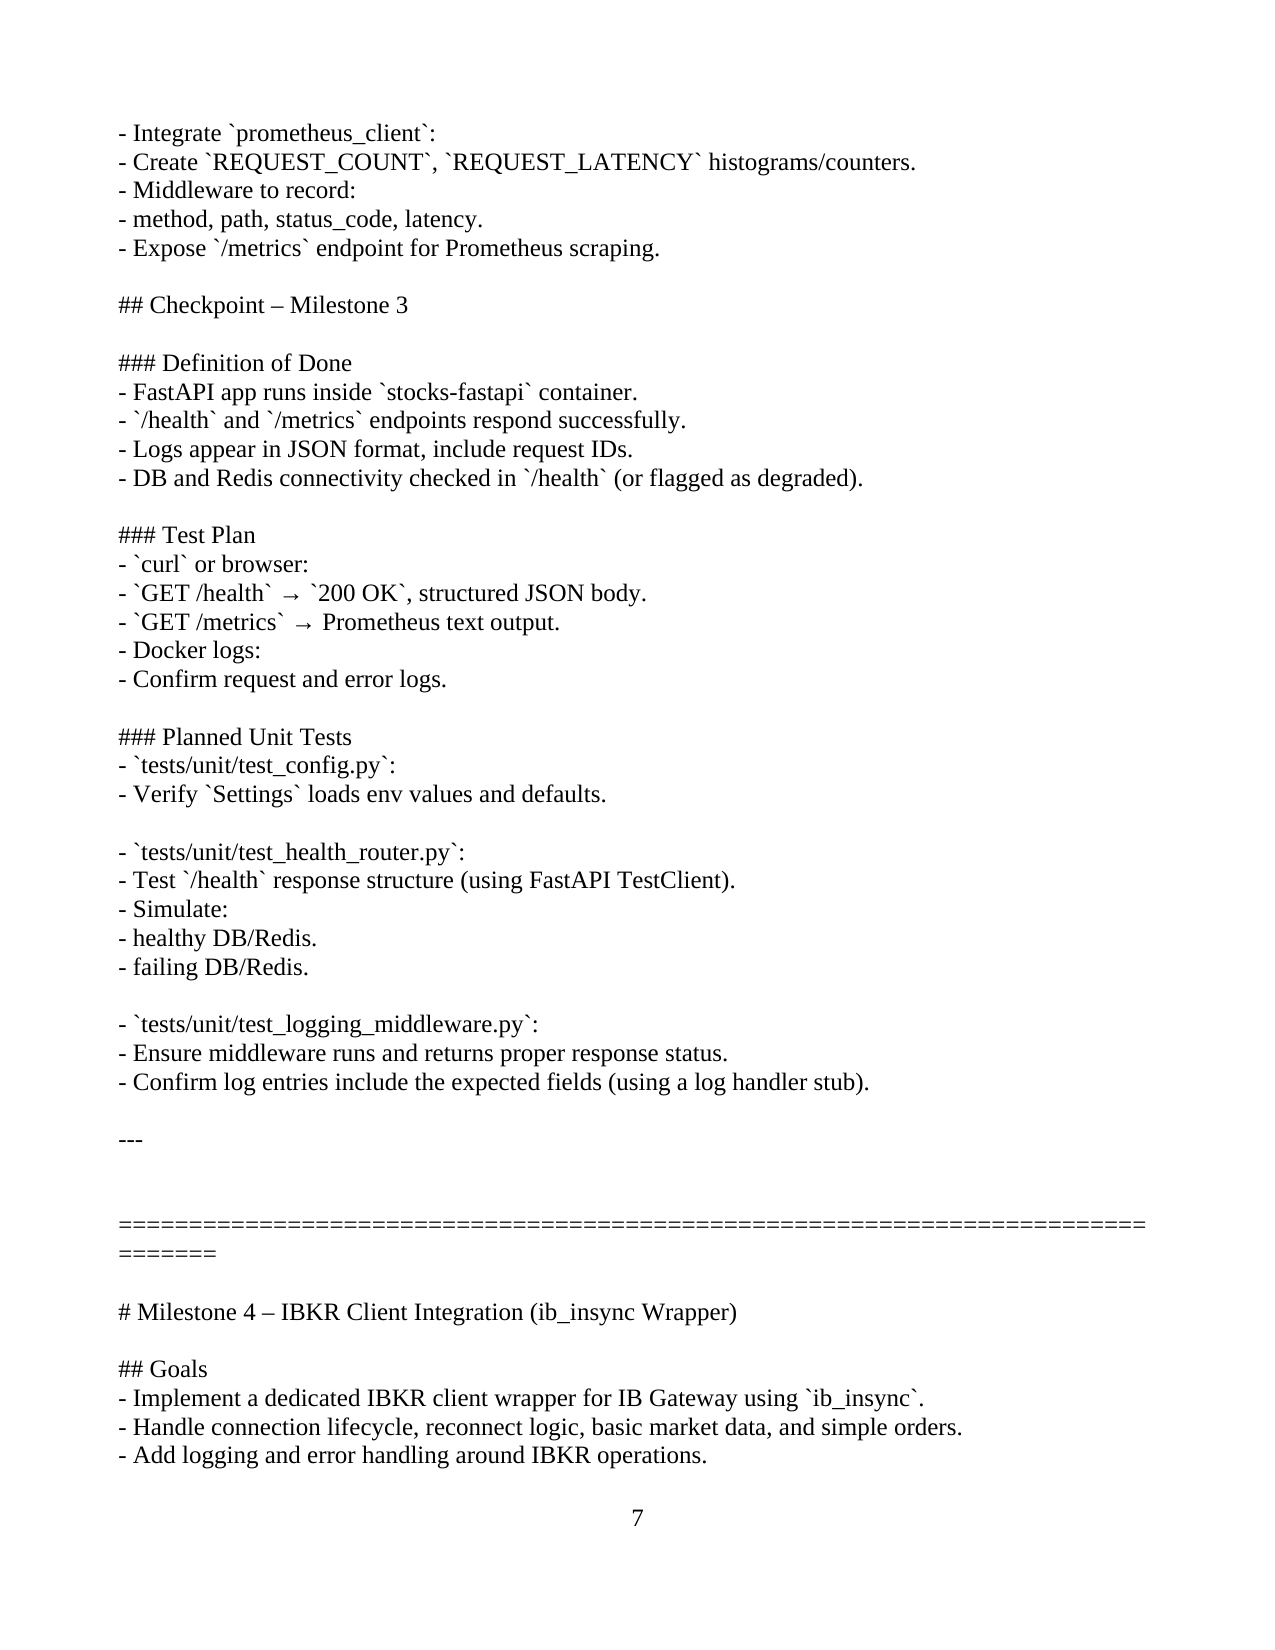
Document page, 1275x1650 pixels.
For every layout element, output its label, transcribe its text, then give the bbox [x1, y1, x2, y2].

text - Implement a dedicated IBKR client wrapper for IB Gateway using `ib_insync`. [118, 1383, 1157, 1412]
text ================================================================================ [118, 1211, 1157, 1268]
text - Verify `Settings` loads env values and defaults. [118, 779, 1157, 808]
text - `tests/unit/test_logging_middleware.py`: [118, 1009, 1157, 1038]
text - Middleware to record: [118, 176, 1157, 204]
text - `GET /health` → `200 OK`, structured JSON body. [118, 578, 1157, 607]
text - Test `/health` response structure (using FastAPI TestClient). [118, 866, 1157, 894]
text - Create `REQUEST_COUNT`, `REQUEST_LATENCY` histograms/counters. [118, 147, 1157, 176]
text ### Definition of Done [118, 348, 1157, 377]
text - Integrate `prometheus_client`: [118, 118, 1157, 147]
text - FastAPI app runs inside `stocks-fastapi` container. [118, 377, 1157, 406]
text ## Goals [118, 1354, 1157, 1383]
text - Handle connection lifecycle, reconnect logic, basic market data, and simple orders. [118, 1412, 1157, 1441]
text - Simulate: [118, 894, 1157, 923]
text --- [118, 1124, 1157, 1153]
text - `curl` or browser: [118, 549, 1157, 578]
text - `/health` and `/metrics` endpoints respond successfully. [118, 406, 1157, 434]
text - failing DB/Redis. [118, 952, 1157, 981]
text - Ensure middleware runs and returns proper response status. [118, 1038, 1157, 1067]
text ### Test Plan [118, 521, 1157, 549]
text - Confirm log entries include the expected fields (using a log handler stub). [118, 1067, 1157, 1096]
text - `tests/unit/test_health_router.py`: [118, 837, 1157, 866]
text - method, path, status_code, latency. [118, 204, 1157, 233]
text - Confirm request and error logs. [118, 664, 1157, 693]
text - `tests/unit/test_config.py`: [118, 751, 1157, 779]
text ## Checkpoint – Milestone 3 [118, 291, 1157, 319]
text - DB and Redis connectivity checked in `/health` (or flagged as degraded). [118, 463, 1157, 492]
text - Expose `/metrics` endpoint for Prometheus scraping. [118, 233, 1157, 262]
text - Add logging and error handling around IBKR operations. [118, 1441, 1157, 1469]
text ### Planned Unit Tests [118, 722, 1157, 751]
text - `GET /metrics` → Prometheus text output. [118, 607, 1157, 636]
text # Milestone 4 – IBKR Client Integration (ib_insync Wrapper) [118, 1297, 1157, 1326]
text - Logs appear in JSON format, include request IDs. [118, 434, 1157, 463]
text - Docker logs: [118, 636, 1157, 664]
text - healthy DB/Redis. [118, 923, 1157, 952]
